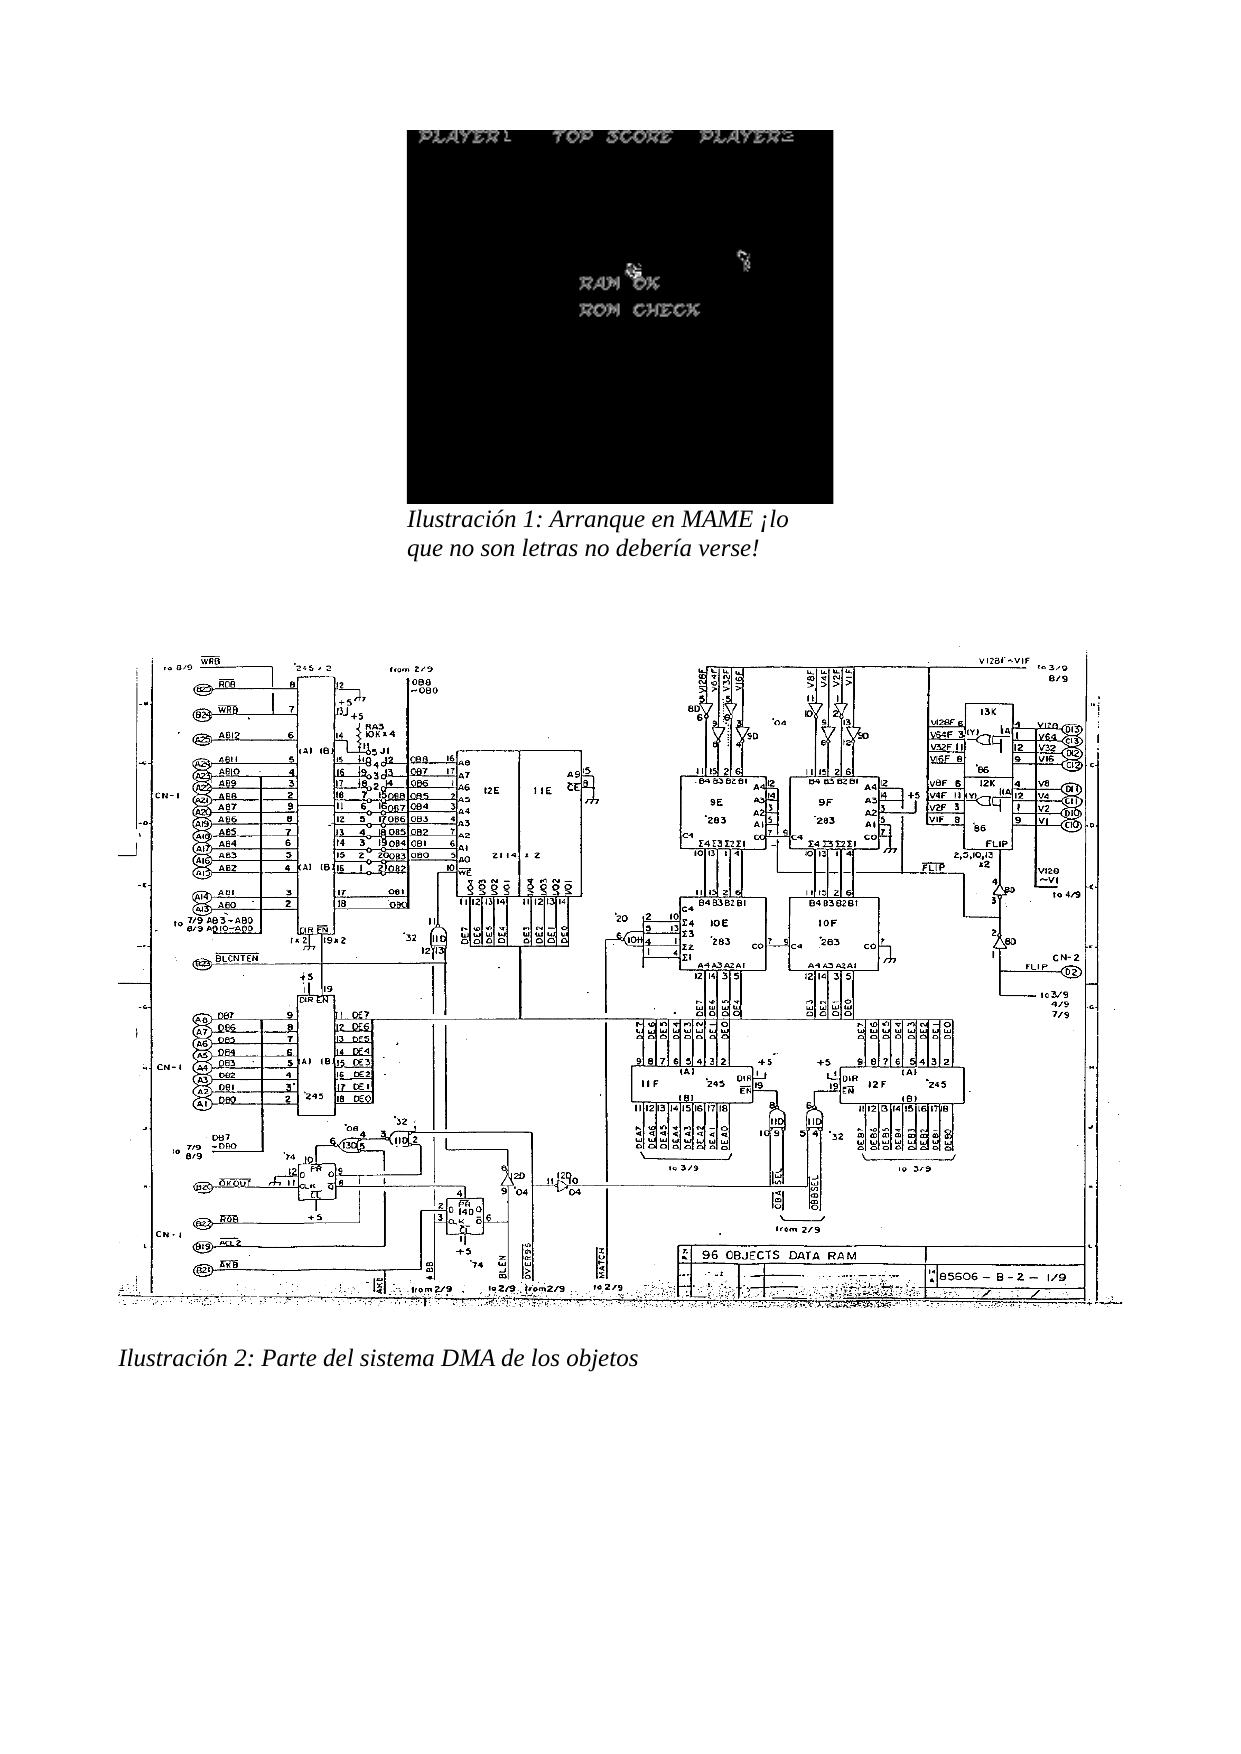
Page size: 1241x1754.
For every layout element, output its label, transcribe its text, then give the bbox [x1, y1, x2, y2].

picture [406, 130, 834, 504]
text Ilustración 1: Arranque en MAME ¡lo que no son letras no debería verse! [407, 504, 833, 561]
picture [118, 632, 1123, 1315]
text Ilustración 2: Parte del sistema DMA de los objetos [118, 1315, 1122, 1372]
